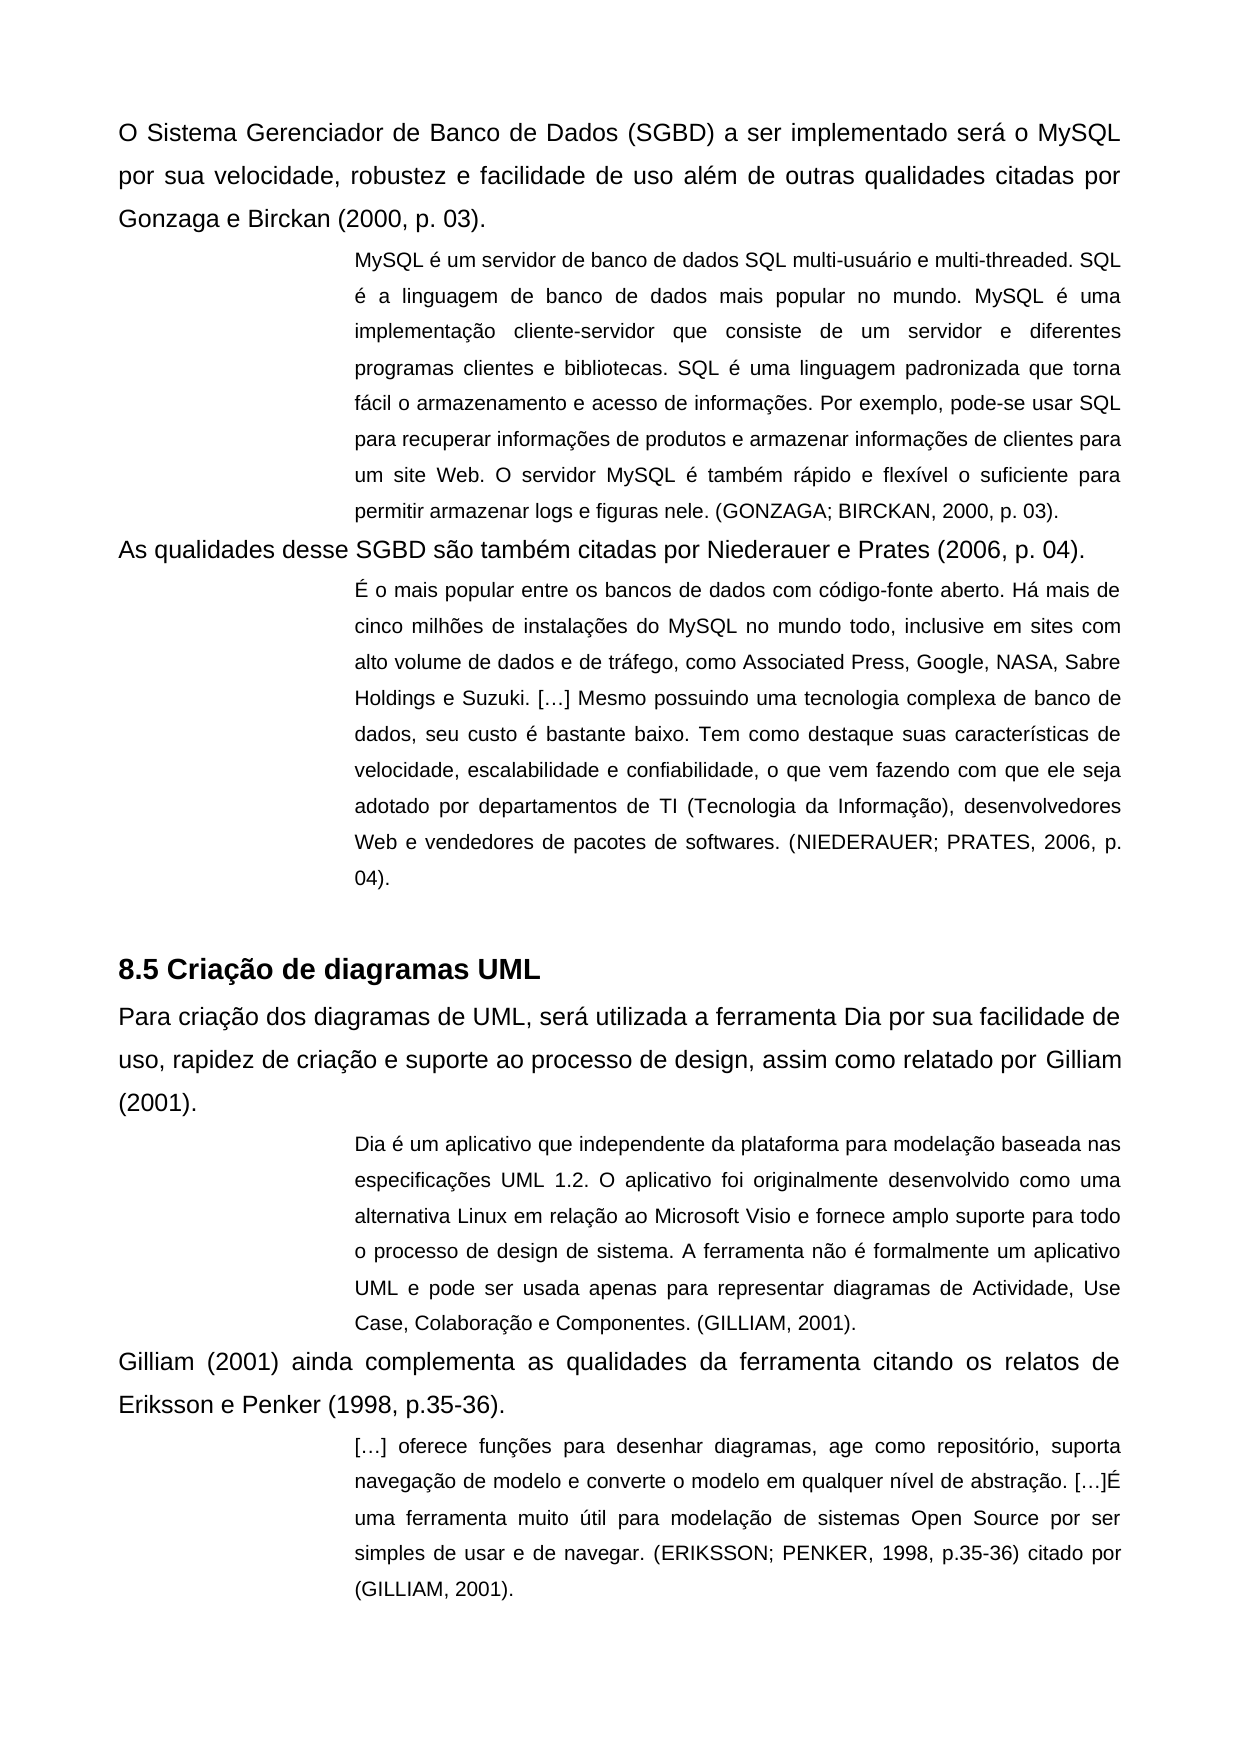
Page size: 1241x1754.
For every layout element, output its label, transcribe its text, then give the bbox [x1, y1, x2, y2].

text 8.5 Criação de diagramas UML [118, 952, 1122, 985]
text É o mais popular entre os bancos de dados com código-fonte aberto. Há mais de cinco milhões de instalações do MySQL no mundo todo, inclusive em sites com alto volume de dados e de tráfego, como Associated Press, Google, NASA, Sabre Holdings e Suzuki. […] Mesmo possuindo uma tecnologia complexa de banco de dados, seu custo é bastante baixo. Tem como destaque suas características de velocidade, escalabilidade e confiabilidade, o que vem fazendo com que ele seja adotado por departamentos de TI (Tecnologia da Informação), desenvolvedores Web e vendedores de pacotes de softwares. (NIEDERAUER; PRATES, 2006, p. 04). [354, 578, 1122, 889]
text O Sistema Gerenciador de Banco de Dados (SGBD) a ser implementado será o MySQL por sua velocidade, robustez e facilidade de uso além de outras qualidades citadas por Gonzaga e Birckan (2000, p. 03). [118, 118, 1122, 233]
text Dia é um aplicativo que independente da plataforma para modelação baseada nas especificações UML 1.2. O aplicativo foi originalmente desenvolvido como uma alternativa Linux em relação ao Microsoft Visio e fornece amplo suporte para todo o processo de design de sistema. A ferramenta não é formalmente um aplicativo UML e pode ser usada apenas para representar diagramas de Actividade, Use Case, Colaboração e Componentes. (GILLIAM, 2001). [354, 1132, 1122, 1335]
text As qualidades desse SGBD são também citadas por Niederauer e Prates (2006, p. 04). [118, 535, 1122, 564]
text Para criação dos diagramas de UML, será utilizada a ferramenta Dia por sua facilidade de uso, rapidez de criação e suporte ao processo de design, assim como relatado por Gilliam (2001). [118, 1002, 1122, 1117]
text Gilliam (2001) ainda complementa as qualidades da ferramenta citando os relatos de Eriksson e Penker (1998, p.35-36). [118, 1347, 1122, 1419]
text […] oferece funções para desenhar diagramas, age como repositório, suporta navegação de modelo e converte o modelo em qualquer nível de abstração. […]É uma ferramenta muito útil para modelação de sistemas Open Source por ser simples de usar e de navegar. (ERIKSSON; PENKER, 1998, p.35-36) citado por (GILLIAM, 2001). [354, 1433, 1122, 1601]
text MySQL é um servidor de banco de dados SQL multi-usuário e multi-threaded. SQL é a linguagem de banco de dados mais popular no mundo. MySQL é uma implementação cliente-servidor que consiste de um servidor e diferentes programas clientes e bibliotecas. SQL é uma linguagem padronizada que torna fácil o armazenamento e acesso de informações. Por exemplo, pode-se usar SQL para recuperar informações de produtos e armazenar informações de clientes para um site Web. O servidor MySQL é também rápido e flexível o suficiente para permitir armazenar logs e figuras nele. (GONZAGA; BIRCKAN, 2000, p. 03). [354, 247, 1122, 523]
